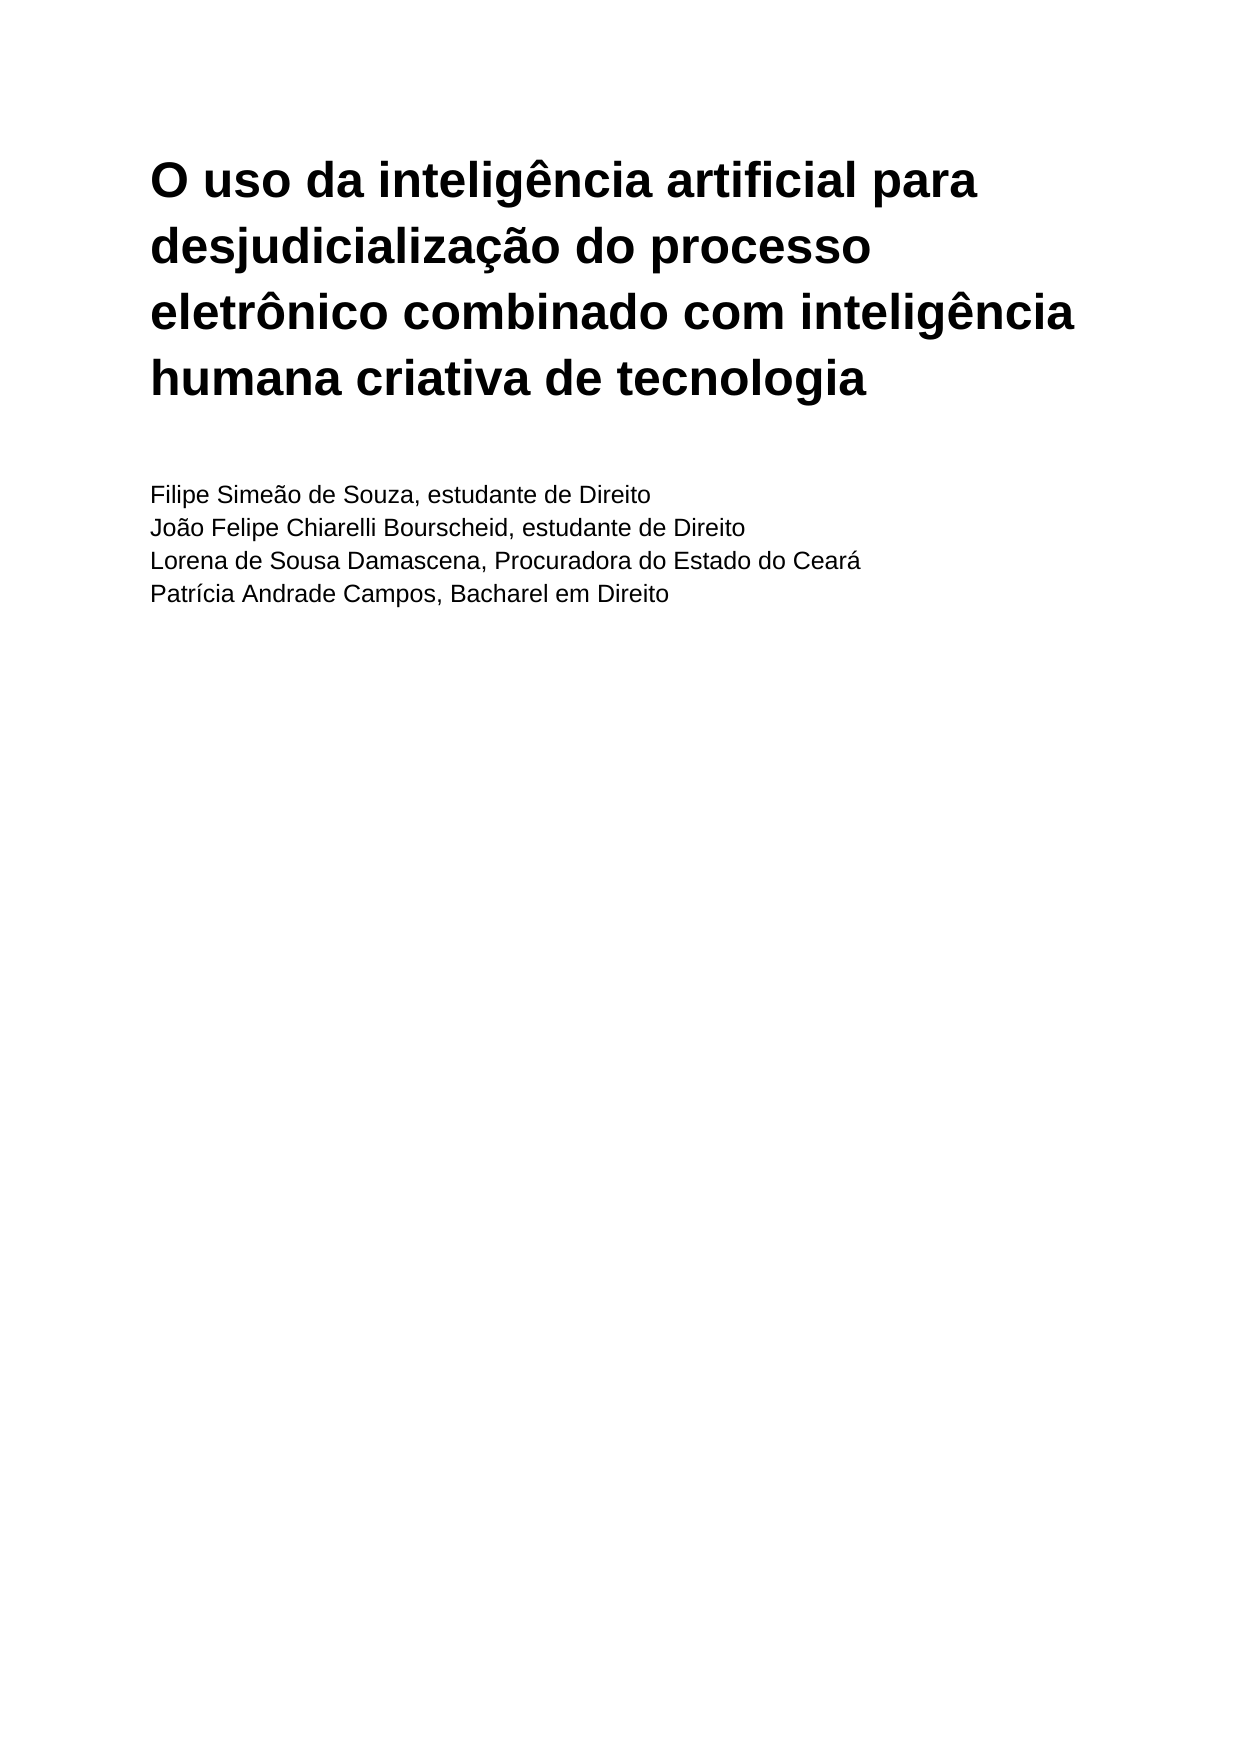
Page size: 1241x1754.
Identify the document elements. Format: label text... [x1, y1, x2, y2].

text Lorena de Sousa Damascena, Procuradora do Estado do Ceará [150, 546, 1090, 575]
text João Felipe Chiarelli Bourscheid, estudante de Direito [150, 513, 1090, 542]
text Filipe Simeão de Souza, estudante de Direito [150, 480, 1090, 509]
text Patrícia Andrade Campos, Bacharel em Direito [150, 579, 1090, 608]
text O uso da inteligência artificial para desjudicialização do processo eletrônico combinado com inteligência humana criativa de tecnologia [150, 150, 1090, 406]
